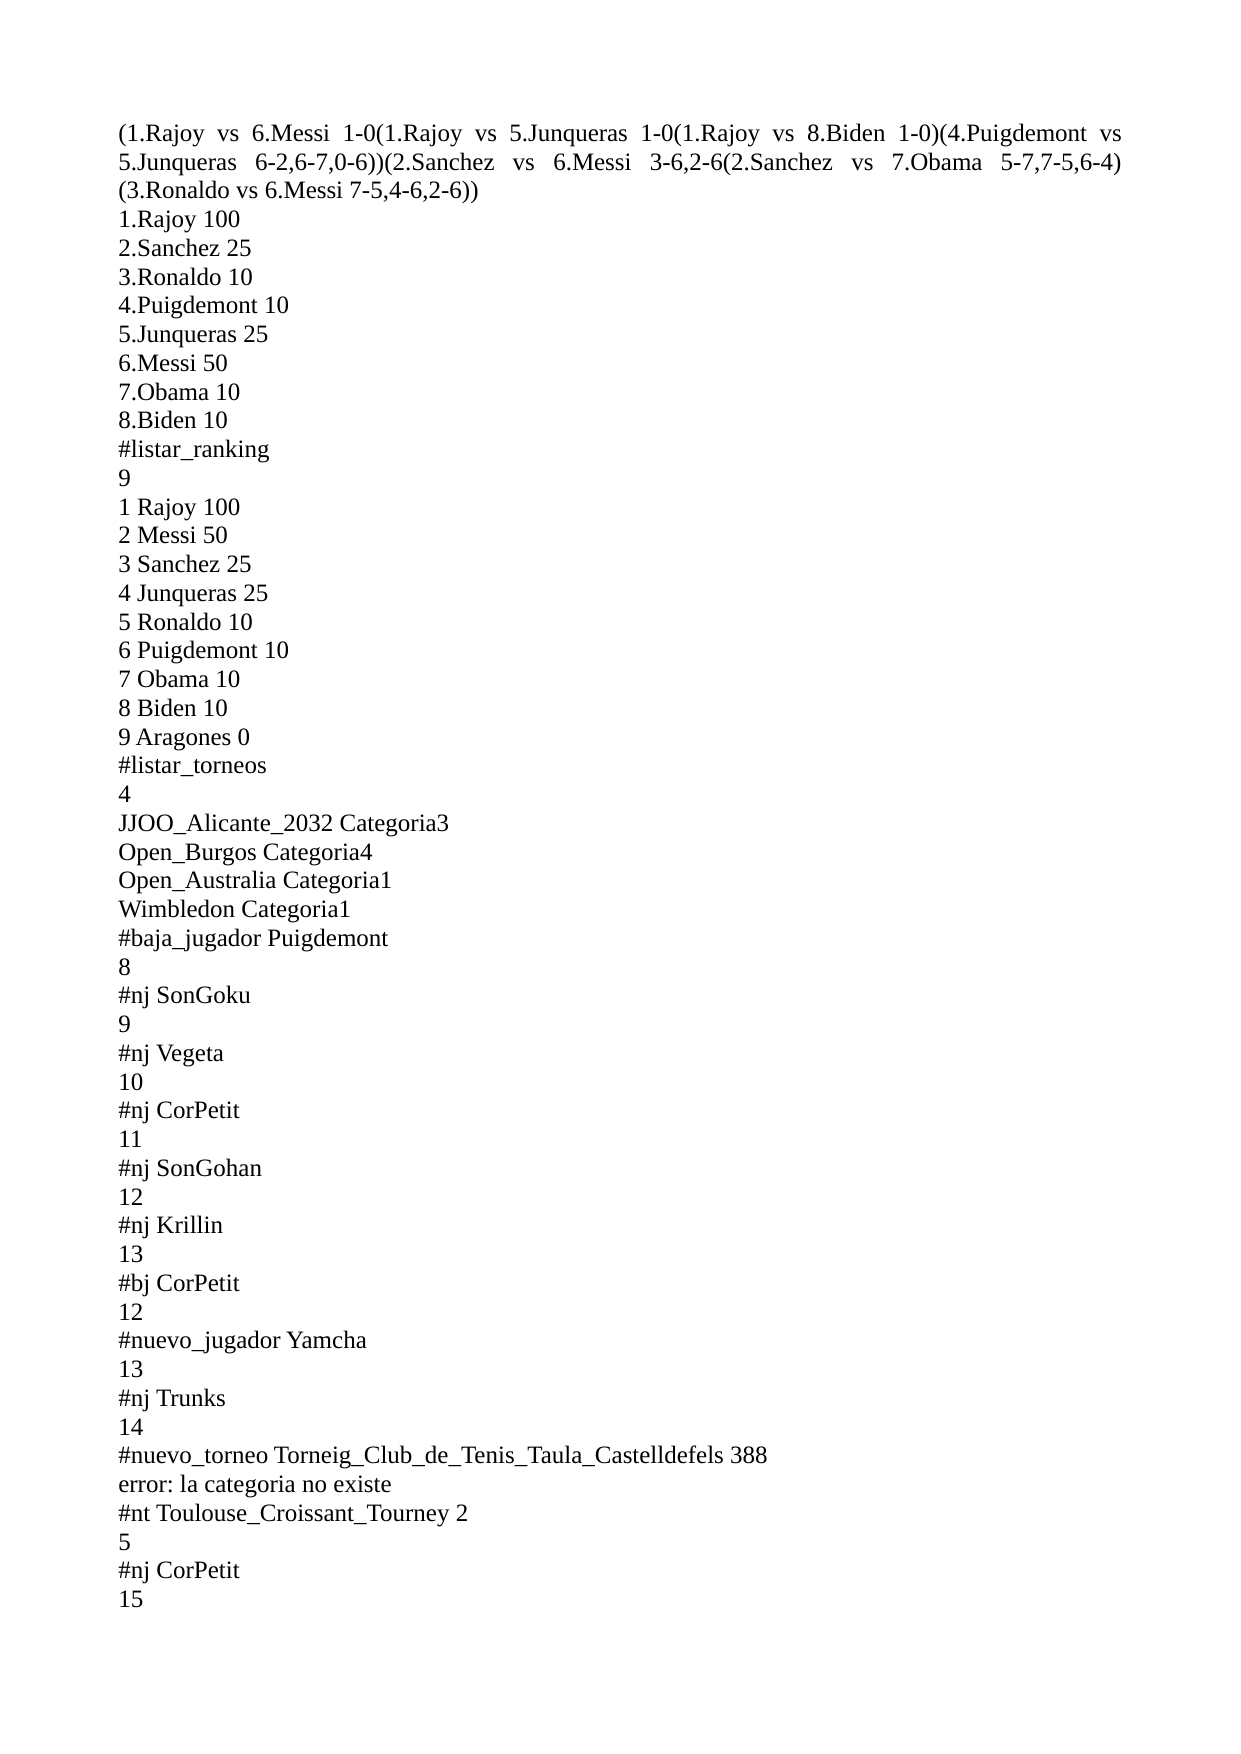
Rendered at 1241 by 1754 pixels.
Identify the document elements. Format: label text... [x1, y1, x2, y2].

text 5 [118, 1527, 1122, 1556]
text 7 Obama 10 [118, 664, 1122, 693]
text JJOO_Alicante_2032 Categoria3 [118, 808, 1122, 837]
text 14 [118, 1412, 1122, 1441]
text #nuevo_jugador Yamcha [118, 1326, 1122, 1354]
text 3.Ronaldo 10 [118, 262, 1122, 291]
text 5.Junqueras 25 [118, 319, 1122, 348]
text 4.Puigdemont 10 [118, 291, 1122, 319]
text 1.Rajoy 100 [118, 204, 1122, 233]
text 13 [118, 1239, 1122, 1268]
text Open_Burgos Categoria4 [118, 837, 1122, 866]
text 6.Messi 50 [118, 348, 1122, 377]
text error: la categoria no existe [118, 1469, 1122, 1498]
text Open_Australia Categoria1 [118, 866, 1122, 894]
text 2 Messi 50 [118, 521, 1122, 549]
text 12 [118, 1182, 1122, 1211]
text #listar_ranking [118, 434, 1122, 463]
text #nj Krillin [118, 1211, 1122, 1239]
text 13 [118, 1354, 1122, 1383]
text 9 Aragones 0 [118, 722, 1122, 751]
text 9 [118, 1009, 1122, 1038]
text #bj CorPetit [118, 1268, 1122, 1297]
text 8.Biden 10 [118, 406, 1122, 434]
text (1.Rajoy vs 6.Messi 1-0(1.Rajoy vs 5.Junqueras 1-0(1.Rajoy vs 8.Biden 1-0)(4.Puigdemont vs 5.Junqueras 6-2,6-7,0-6))(2.Sanchez vs 6.Messi 3-6,2-6(2.Sanchez vs 7.Obama 5-7,7-5,6-4)(3.Ronaldo vs 6.Messi 7-5,4-6,2-6)) [118, 118, 1122, 204]
text 4 [118, 779, 1122, 808]
text 15 [118, 1584, 1122, 1613]
text #nj CorPetit [118, 1096, 1122, 1124]
text 8 [118, 952, 1122, 981]
text 5 Ronaldo 10 [118, 607, 1122, 636]
text #nt Toulouse_Croissant_Tourney 2 [118, 1498, 1122, 1527]
text #nj Vegeta [118, 1038, 1122, 1067]
text 4 Junqueras 25 [118, 578, 1122, 607]
text 11 [118, 1124, 1122, 1153]
text Wimbledon Categoria1 [118, 894, 1122, 923]
text 8 Biden 10 [118, 693, 1122, 722]
text #nj Trunks [118, 1383, 1122, 1412]
text 7.Obama 10 [118, 377, 1122, 406]
text #nj SonGoku [118, 981, 1122, 1009]
text #nuevo_torneo Torneig_Club_de_Tenis_Taula_Castelldefels 388 [118, 1441, 1122, 1469]
text 2.Sanchez 25 [118, 233, 1122, 262]
text 10 [118, 1067, 1122, 1096]
text #baja_jugador Puigdemont [118, 923, 1122, 952]
text 1 Rajoy 100 [118, 492, 1122, 521]
text 12 [118, 1297, 1122, 1326]
text 9 [118, 463, 1122, 492]
text 3 Sanchez 25 [118, 549, 1122, 578]
text 6 Puigdemont 10 [118, 636, 1122, 664]
text #nj SonGohan [118, 1153, 1122, 1182]
text #listar_torneos [118, 751, 1122, 779]
text #nj CorPetit [118, 1556, 1122, 1584]
